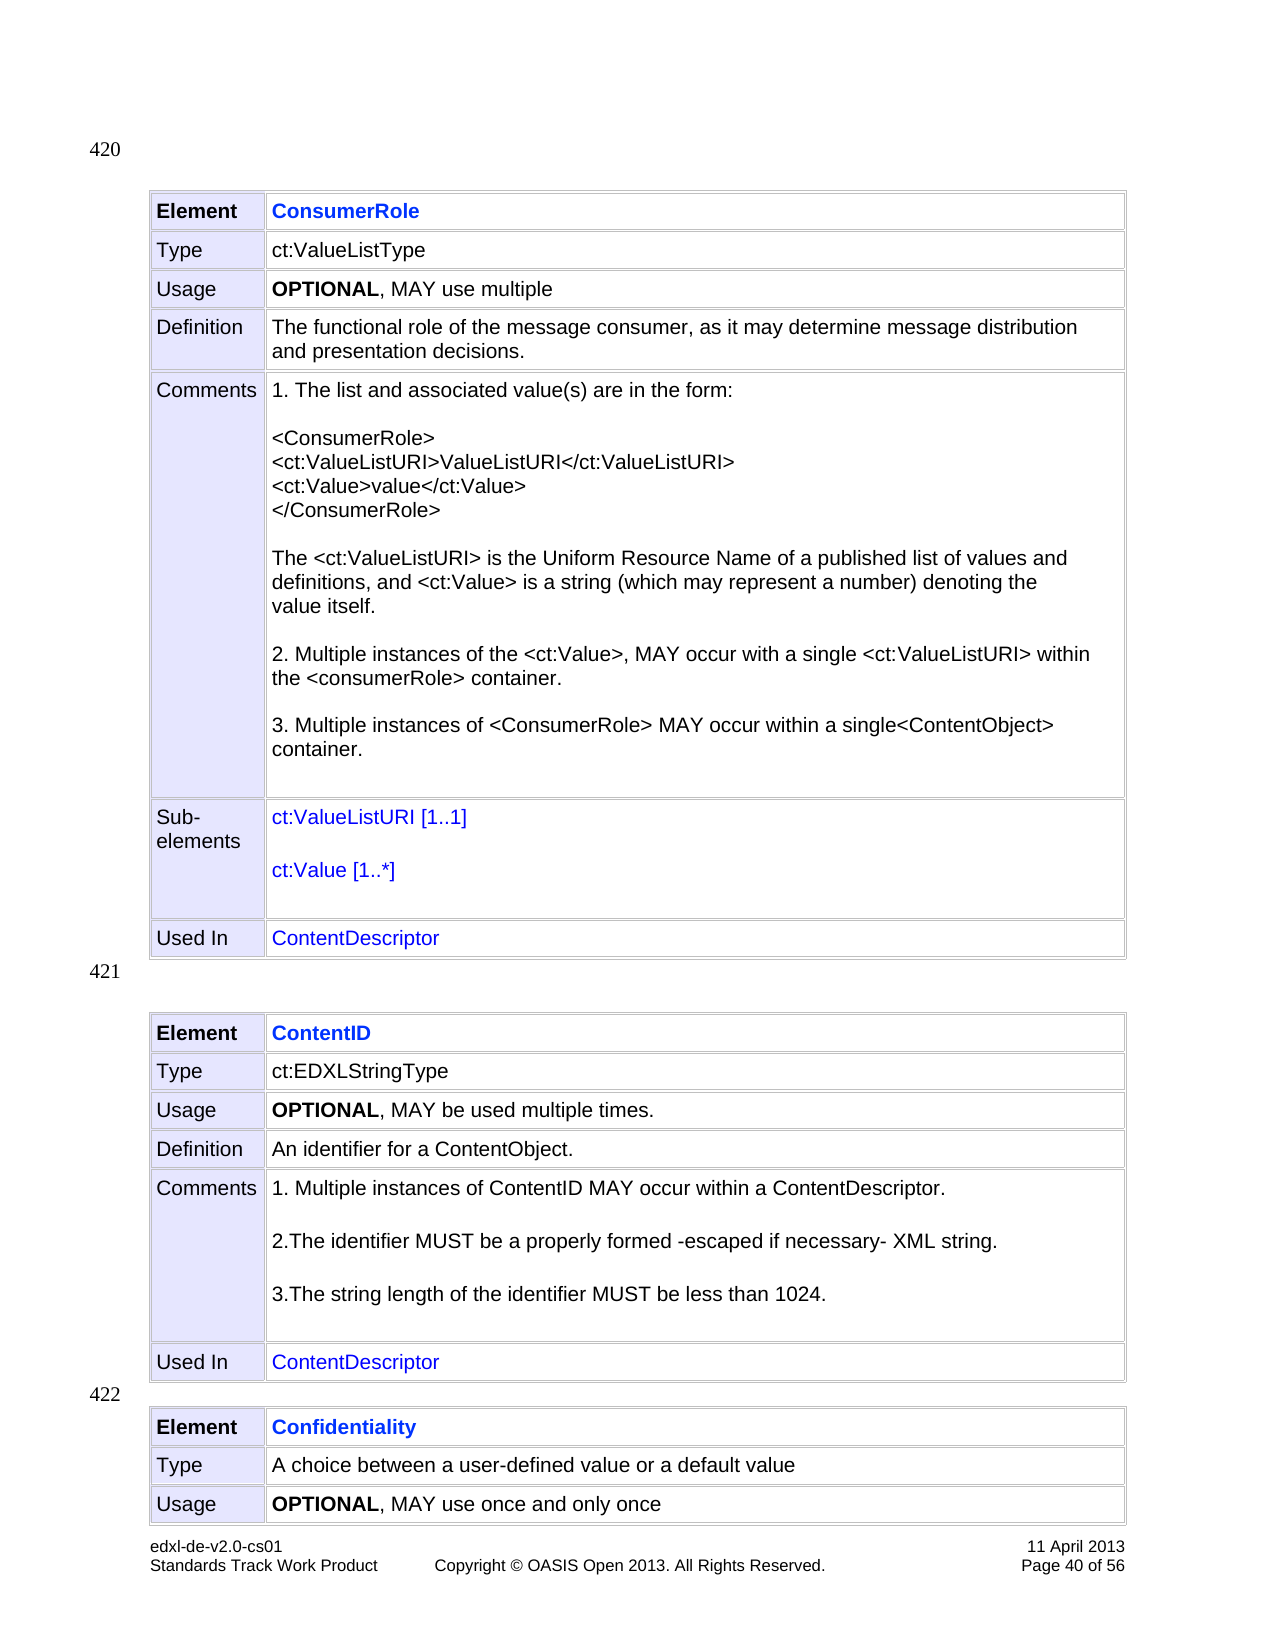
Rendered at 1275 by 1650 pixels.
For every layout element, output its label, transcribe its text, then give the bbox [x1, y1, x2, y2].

table_cell OPTIONAL, MAY be used multiple times. [267, 1093, 1124, 1128]
table_cell Sub-elements [152, 800, 264, 918]
table_cell OPTIONAL, MAY use multiple [267, 271, 1124, 307]
table_cell Type [152, 232, 264, 268]
table_cell 1. The list and associated value(s) are in the form: <ConsumerRole> <ct:ValueListURI>ValueListURI</ct:ValueListURI> <ct:Value>value</ct:Value> </ConsumerRole> The <ct:ValueListURI> is the Uniform Resource Name of a published list of values and definitions, and <ct:Value> is a string (which may represent a number) denoting the value itself. 2. Multiple instances of the <ct:Value>, MAY occur with a single <ct:ValueListURI> within the <consumerRole> container. 3. Multiple instances of <ConsumerRole> MAY occur within a single<ContentObject> container. [267, 373, 1124, 797]
table_header Element [152, 1409, 264, 1445]
table_cell Type [152, 1054, 264, 1089]
table_cell Used In [152, 921, 264, 956]
table_header Element [152, 1015, 264, 1051]
table_cell A choice between a user-defined value or a default value [267, 1448, 1124, 1483]
table_cell Usage [152, 1487, 264, 1522]
table_cell Definition [152, 310, 264, 369]
table_header Confidentiality [267, 1409, 1124, 1445]
table_cell An identifier for a ContentObject. [267, 1131, 1124, 1167]
table_cell Usage [152, 271, 264, 307]
table_cell ContentDescriptor [267, 921, 1124, 956]
table_cell ct:EDXLStringType [267, 1054, 1124, 1089]
table_cell ct:ValueListType [267, 232, 1124, 268]
table_cell Used In [152, 1344, 264, 1380]
table_cell OPTIONAL, MAY use once and only once [267, 1487, 1124, 1522]
table_cell ContentDescriptor [267, 1344, 1124, 1380]
table_cell ct:ValueListURI [1..1] ct:Value [1..*] [267, 800, 1124, 918]
table_cell Usage [152, 1093, 264, 1128]
table_cell Comments [152, 1170, 264, 1341]
table_cell Comments [152, 373, 264, 797]
table_cell The functional role of the message consumer, as it may determine message distribution and presentation decisions. [267, 310, 1124, 369]
table_cell Type [152, 1448, 264, 1483]
table_header ConsumerRole [267, 194, 1124, 229]
table_header ContentID [267, 1015, 1124, 1051]
table_cell Definition [152, 1131, 264, 1167]
table_header Element [152, 194, 264, 229]
table_cell 1. Multiple instances of ContentID MAY occur within a ContentDescriptor. 2.The identifier MUST be a properly formed -escaped if necessary- XML string. 3.The string length of the identifier MUST be less than 1024. [267, 1170, 1124, 1341]
